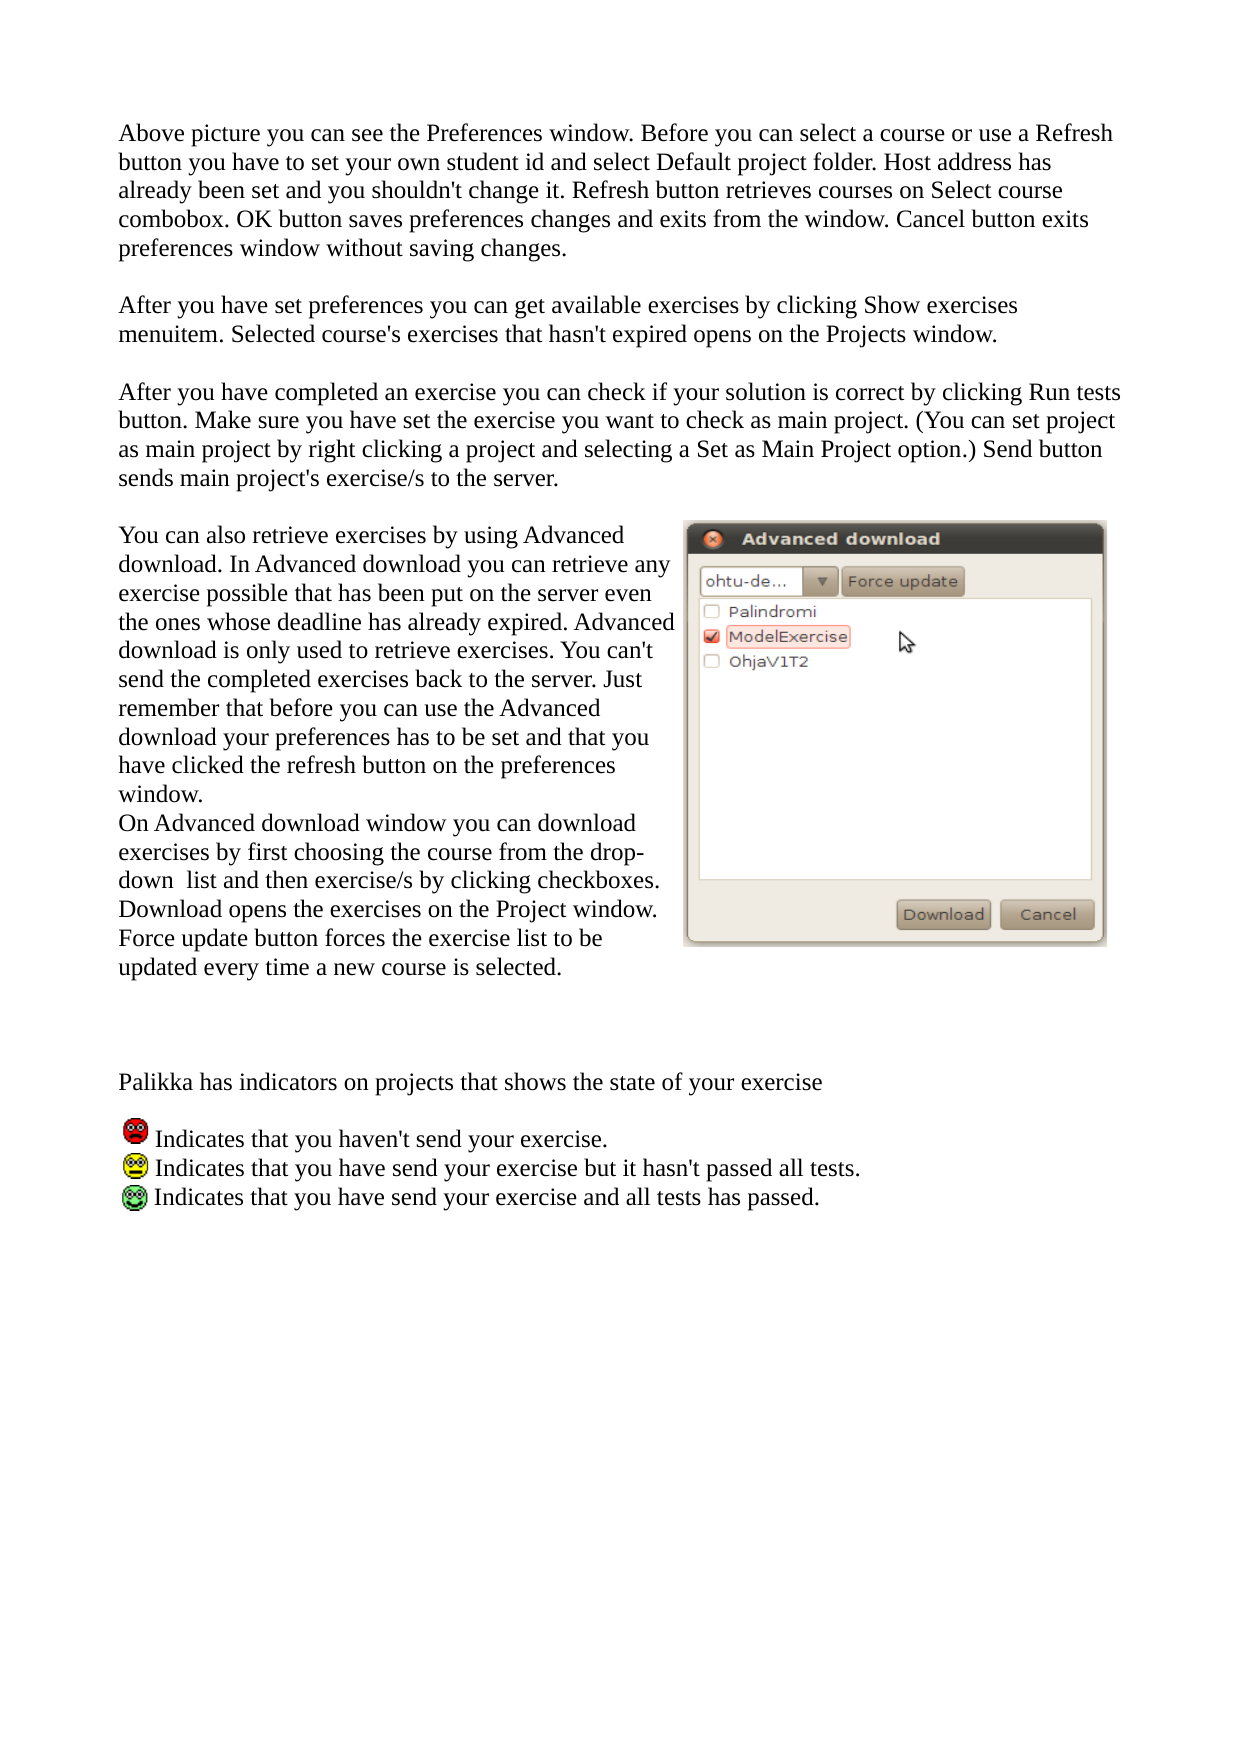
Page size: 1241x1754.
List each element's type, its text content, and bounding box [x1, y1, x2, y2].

picture [123, 1153, 149, 1179]
picture [122, 1185, 148, 1211]
text On Advanced download window you can download exercises by first choosing the course from the drop-down list and then exercise/s by clicking checkboxes. Download opens the exercises on the Project window. Force update button forces the exercise list to be updated every time a new course is selected. [118, 808, 1122, 981]
picture [683, 520, 1108, 947]
text You can also retrieve exercises by using Advanced download. In Advanced download you can retrieve any exercise possible that has been put on the server even the ones whose deadline has already expired. Advanced download is only used to retrieve exercises. You can't send the completed exercises back to the server. Just remember that before you can use the Advanced download your preferences has to be set and that you have clicked the refresh button on the preferences window. [118, 521, 683, 808]
text After you have set preferences you can get available exercises by clicking Show exercises menuitem. Selected course's exercises that hasn't expired opens on the Projects window. [118, 291, 1122, 348]
text Indicates that you have send your exercise but it hasn't passed all tests. [118, 1153, 1122, 1182]
text Indicates that you have send your exercise and all tests has passed. [118, 1182, 1122, 1211]
text Above picture you can see the Preferences window. Before you can select a course or use a Refresh button you have to set your own student id and select Default project folder. Host address has already been set and you shouldn't change it. Refresh button retrieves courses on Select course combobox. OK button saves preferences changes and exits from the window. Cancel button exits preferences window without saving changes. [118, 118, 1122, 262]
text After you have completed an exercise you can check if your solution is correct by clicking Run tests button. Make sure you have set the exercise you want to check as main project. (You can set project as main project by right clicking a project and selecting a Set as Main Project option.) Send button sends main project's exercise/s to the server. [118, 377, 1122, 492]
text Palikka has indicators on projects that shows the state of your exercise [118, 1067, 1122, 1096]
text Indicates that you haven't send your exercise. [118, 1124, 1122, 1153]
picture [123, 1118, 149, 1144]
